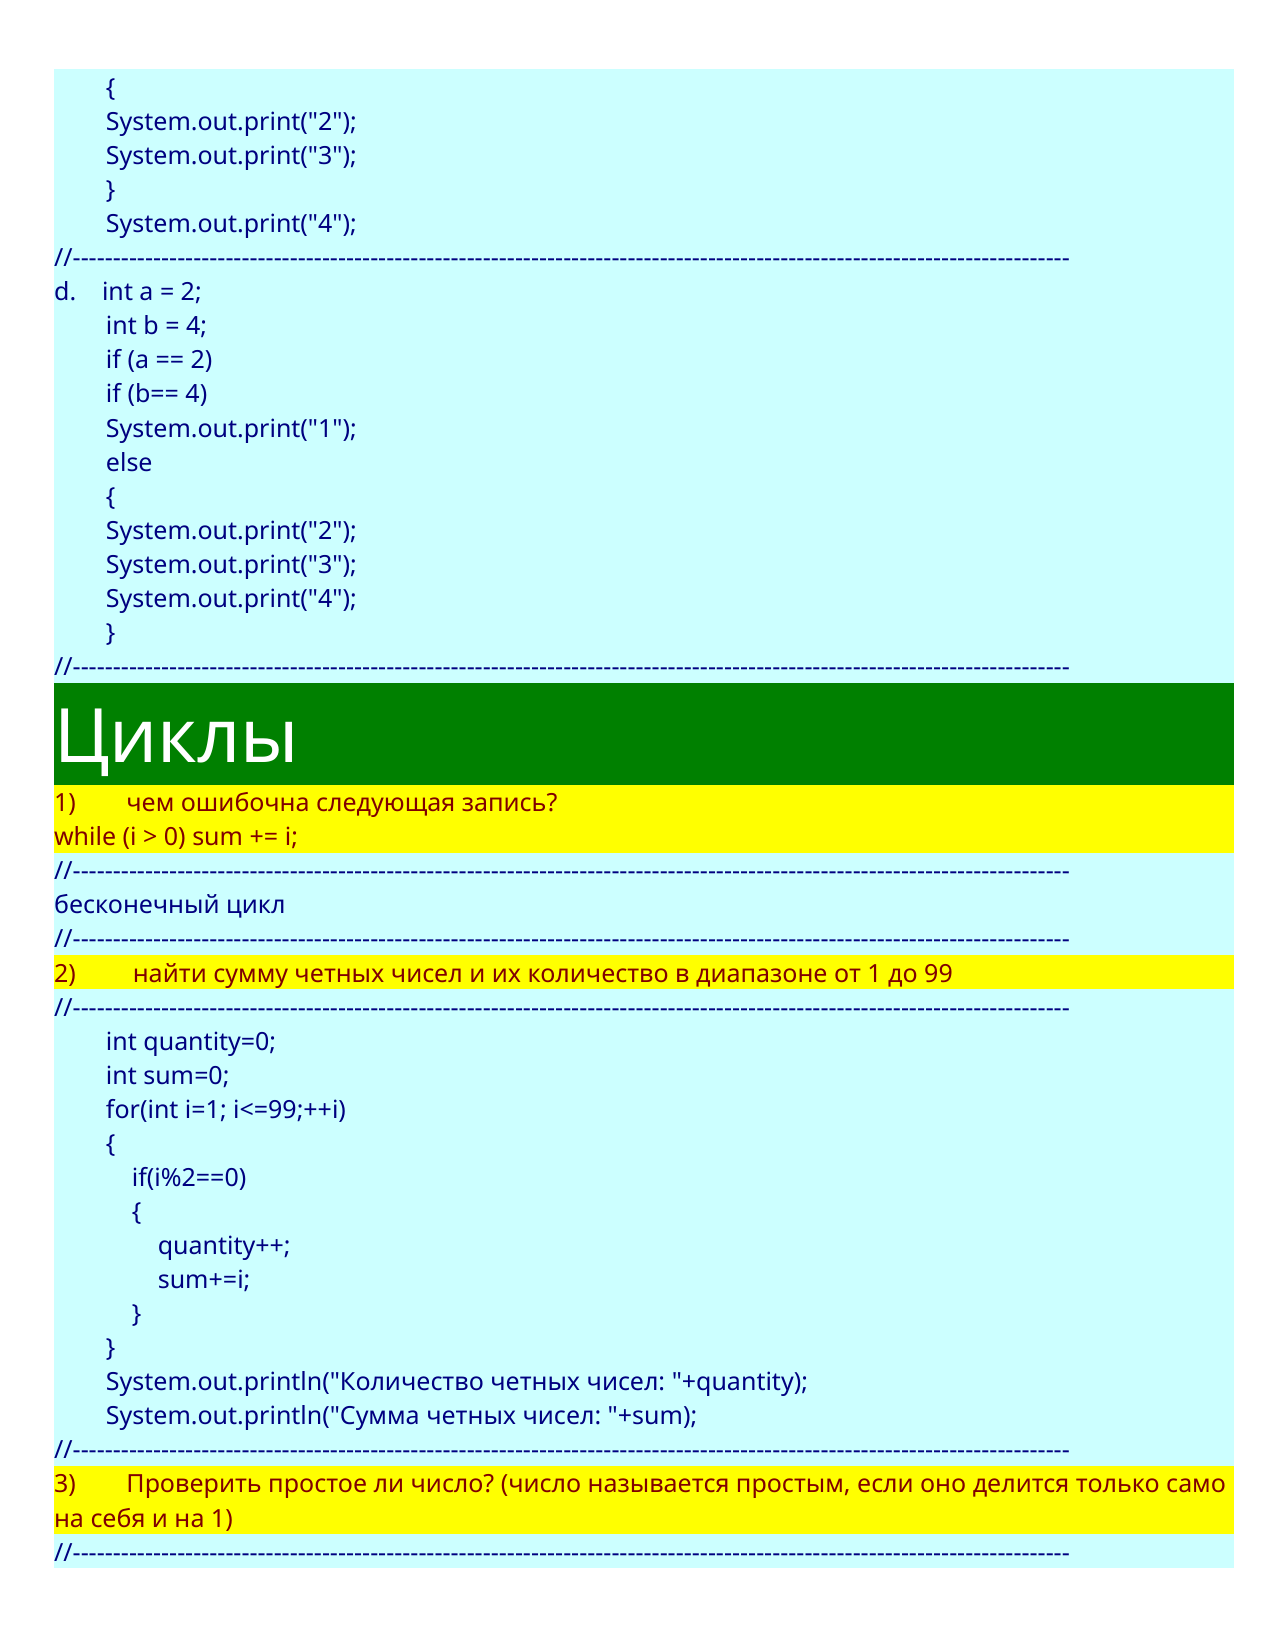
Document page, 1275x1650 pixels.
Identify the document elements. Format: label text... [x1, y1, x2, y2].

text //---------------------------------------------------------------------------------------------------------------------------- [54, 921, 1234, 955]
text while (i > 0) sum += i; [54, 819, 1234, 853]
list { [54, 1126, 1234, 1159]
list //---------------------------------------------------------------------------------------------------------------------------- [54, 240, 1234, 274]
text //---------------------------------------------------------------------------------------------------------------------------- [54, 853, 1234, 887]
text Циклы [54, 683, 1234, 785]
list { [54, 478, 1234, 512]
list Проверить простое ли число? (число называется простым, если оно делится только само на себя и на 1) [54, 1466, 1234, 1534]
list } [54, 172, 1234, 206]
list sum+=i; [54, 1262, 1234, 1296]
list } [54, 614, 1234, 649]
list System.out.print("3"); [54, 546, 1234, 581]
list } [54, 1330, 1234, 1364]
text бесконечный цикл [54, 887, 1234, 921]
list if (b== 4) [54, 376, 1234, 410]
list System.out.print("1"); [54, 410, 1234, 444]
list int b = 4; [54, 308, 1234, 342]
list quantity++; [54, 1228, 1234, 1262]
list найти сумму четных чисел и их количество в диапазоне от 1 до 99 [54, 955, 1234, 989]
list System.out.print("2"); [54, 104, 1234, 138]
list //---------------------------------------------------------------------------------------------------------------------------- [54, 1534, 1234, 1568]
list System.out.print("3"); [54, 138, 1234, 172]
list System.out.print("2"); [54, 512, 1234, 546]
list if (a == 2) [54, 342, 1234, 376]
list System.out.print("4"); [54, 581, 1234, 614]
list //---------------------------------------------------------------------------------------------------------------------------- [54, 989, 1234, 1023]
list } [54, 1296, 1234, 1330]
list System.out.println("Сумма четных чисел: "+sum); [54, 1398, 1234, 1432]
list d. int a = 2; [54, 274, 1234, 308]
list else [54, 444, 1234, 478]
list int sum=0; [54, 1057, 1234, 1091]
list { [54, 69, 1234, 104]
list чем ошибочна следующая запись? [54, 785, 1234, 819]
list System.out.println("Количество четных чисел: "+quantity); [54, 1364, 1234, 1398]
list //---------------------------------------------------------------------------------------------------------------------------- [54, 1432, 1234, 1466]
list for(int i=1; i<=99;++i) [54, 1091, 1234, 1126]
list System.out.print("4"); [54, 206, 1234, 240]
list if(i%2==0) [54, 1159, 1234, 1194]
list int quantity=0; [54, 1023, 1234, 1057]
list //---------------------------------------------------------------------------------------------------------------------------- [54, 649, 1234, 683]
list { [54, 1194, 1234, 1228]
